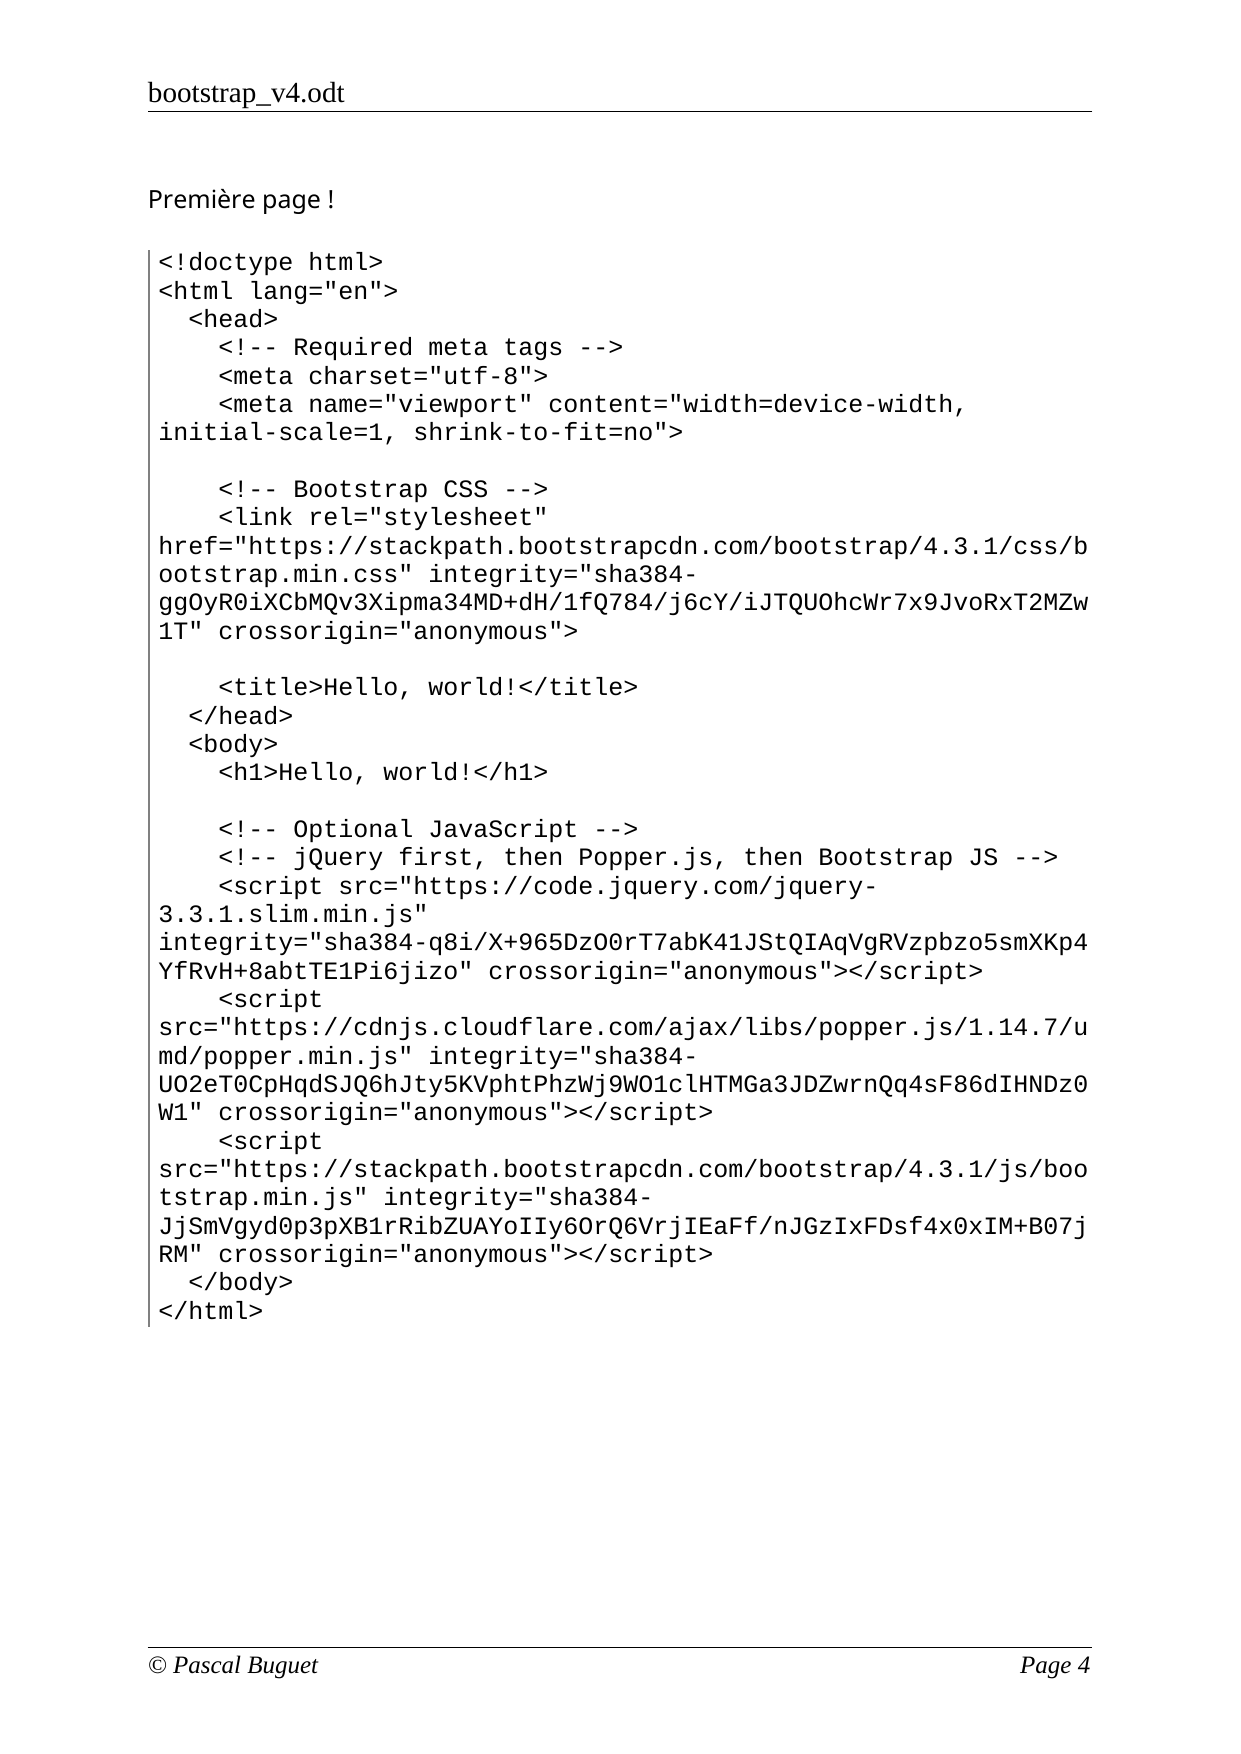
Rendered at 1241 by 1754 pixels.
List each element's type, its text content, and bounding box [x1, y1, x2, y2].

text <!-- Required meta tags --> [150, 335, 1092, 363]
text <script src="https://stackpath.bootstrapcdn.com/bootstrap/4.3.1/js/bootstrap.min.js" integrity="sha384-JjSmVgyd0p3pXB1rRibZUAYoIIy6OrQ6VrjIEaFf/nJGzIxFDsf4x0xIM+B07jRM" crossorigin="anonymous"></script> [150, 1128, 1092, 1270]
text <head> [150, 307, 1092, 335]
text <link rel="stylesheet" href="https://stackpath.bootstrapcdn.com/bootstrap/4.3.1/css/bootstrap.min.css" integrity="sha384-ggOyR0iXCbMQv3Xipma34MD+dH/1fQ784/j6cY/iJTQUOhcWr7x9JvoRxT2MZw1T" crossorigin="anonymous"> [150, 505, 1092, 647]
text <html lang="en"> [150, 278, 1092, 307]
text <script src="https://code.jquery.com/jquery-3.3.1.slim.min.js" integrity="sha384-q8i/X+965DzO0rT7abK41JStQIAqVgRVzpbzo5smXKp4YfRvH+8abtTE1Pi6jizo" crossorigin="anonymous"></script> [150, 873, 1092, 987]
text <h1>Hello, world!</h1> [150, 760, 1092, 788]
text <!-- Optional JavaScript --> [150, 817, 1092, 845]
text <body> [150, 732, 1092, 760]
text </html> [150, 1298, 1092, 1327]
text <!-- Bootstrap CSS --> [150, 477, 1092, 505]
text </head> [150, 703, 1092, 732]
text <!-- jQuery first, then Popper.js, then Bootstrap JS --> [150, 845, 1092, 873]
text <!doctype html> [150, 250, 1092, 278]
text <meta charset="utf-8"> [150, 363, 1092, 392]
text </body> [150, 1270, 1092, 1298]
text <meta name="viewport" content="width=device-width, initial-scale=1, shrink-to-fit=no"> [150, 392, 1092, 448]
text Première page ! [148, 182, 1092, 216]
text <title>Hello, world!</title> [150, 675, 1092, 703]
text <script src="https://cdnjs.cloudflare.com/ajax/libs/popper.js/1.14.7/umd/popper.min.js" integrity="sha384-UO2eT0CpHqdSJQ6hJty5KVphtPhzWj9WO1clHTMGa3JDZwrnQq4sF86dIHNDz0W1" crossorigin="anonymous"></script> [150, 987, 1092, 1128]
